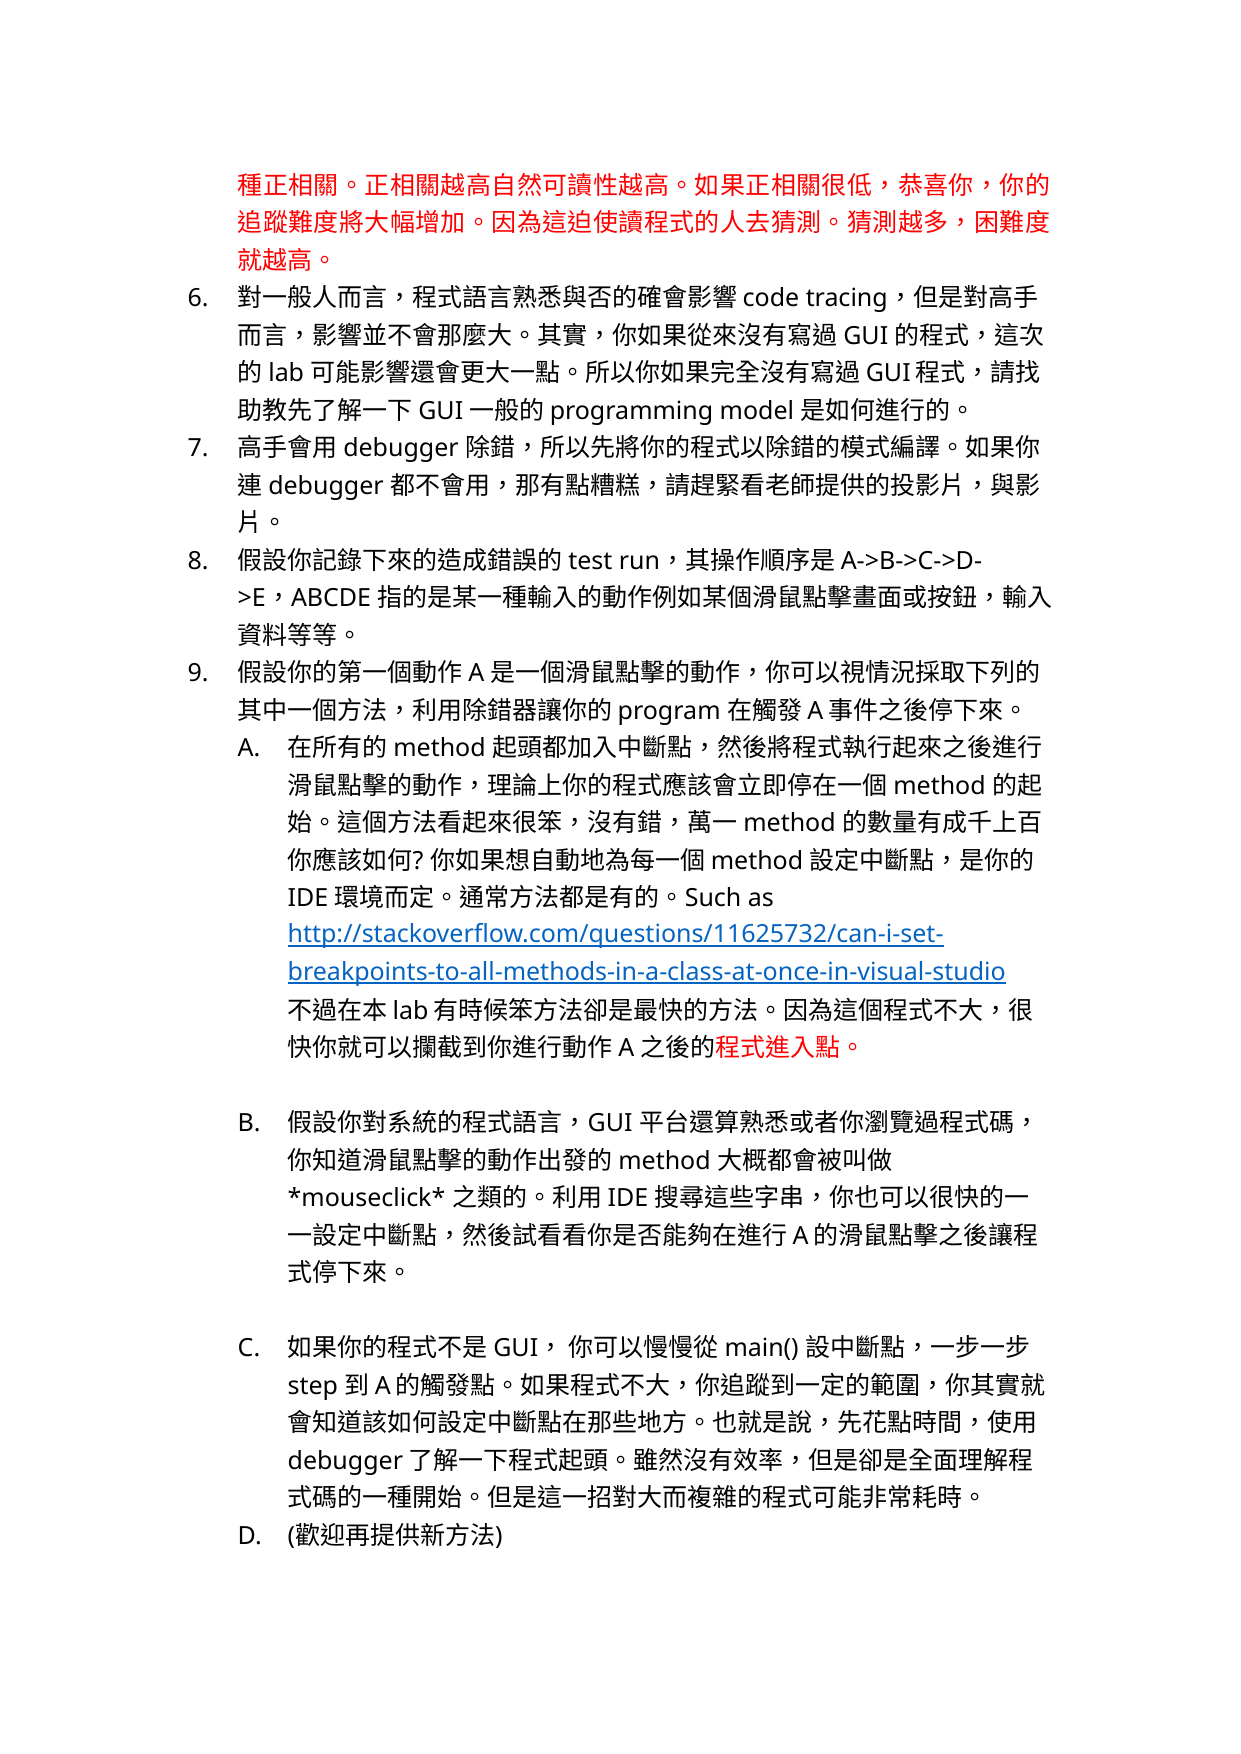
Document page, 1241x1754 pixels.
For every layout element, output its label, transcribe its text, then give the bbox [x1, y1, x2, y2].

list 高手會用 debugger 除錯，所以先將你的程式以除錯的模式編譯。如果你連 debugger 都不會用，那有點糟糕，請趕緊看老師提供的投影片，與影片。 [187, 427, 1053, 539]
list 在所有的 method 起頭都加入中斷點，然後將程式執行起來之後進行滑鼠點擊的動作，理論上你的程式應該會立即停在一個 method 的起始。這個方法看起來很笨，沒有錯，萬一 method 的數量有成千上百你應該如何? 你如果想自動地為每一個 method 設定中斷點，是你的IDE 環境而定。通常方法都是有的。Such as http://stackoverflow.com/questions/11625732/can-i-set-breakpoints-to-all-methods-in-a-class-at-once-in-visual-studio [237, 727, 1053, 989]
list 如果你的程式不是 GUI， 你可以慢慢從 main() 設中斷點，一步一步 step 到A的觸發點。如果程式不大，你追蹤到一定的範圍，你其實就會知道該如何設定中斷點在那些地方。也就是說，先花點時間，使用debugger了解一下程式起頭。雖然沒有效率，但是卻是全面理解程式碼的一種開始。但是這一招對大而複雜的程式可能非常耗時。 [237, 1327, 1053, 1514]
list 假設你記錄下來的造成錯誤的 test run，其操作順序是 A->B->C->D->E，ABCDE 指的是某一種輸入的動作例如某個滑鼠點擊畫面或按鈕，輸入資料等等。 [187, 539, 1053, 652]
list 先瀏覽一下 source code 的檔案。可以打開某些檔案看一下。如果檔案名稱以及裡面的source code 變數命名還算清楚，其實光看檔名，class name, method name 你大概也能知道這個程式在做什麼，先大致上瀏覽並自行歸納一下。本lab 提供的程式碼算是可讀性非常高。好的程式碼檔名與變數名稱，method 名稱與規格書或設計文件(如果有的話)都會呈現某種正相關。正相關越高自然可讀性越高。如果正相關很低，恭喜你，你的追蹤難度將大幅增加。因為這迫使讀程式的人去猜測。猜測越多，困難度就越高。 [187, 164, 1053, 277]
list 不過在本lab有時候笨方法卻是最快的方法。因為這個程式不大，很快你就可以攔截到你進行動作 A 之後的程式進入點。 [287, 989, 1053, 1064]
list 假設你對系統的程式語言，GUI 平台還算熟悉或者你瀏覽過程式碼，你知道滑鼠點擊的動作出發的 method 大概都會被叫做 *mouseclick* 之類的。利用 IDE 搜尋這些字串，你也可以很快的一一設定中斷點，然後試看看你是否能夠在進行A的滑鼠點擊之後讓程式停下來。 [237, 1102, 1053, 1289]
list 對一般人而言，程式語言熟悉與否的確會影響code tracing，但是對高手而言，影響並不會那麼大。其實，你如果從來沒有寫過 GUI 的程式，這次的 lab 可能影響還會更大一點。所以你如果完全沒有寫過GUI程式，請找助教先了解一下 GUI 一般的programming model 是如何進行的。 [187, 277, 1053, 427]
list 假設你的第一個動作 A 是一個滑鼠點擊的動作，你可以視情況採取下列的其中一個方法，利用除錯器讓你的program 在觸發A事件之後停下來。 [187, 652, 1053, 727]
list (歡迎再提供新方法) [237, 1514, 1053, 1552]
